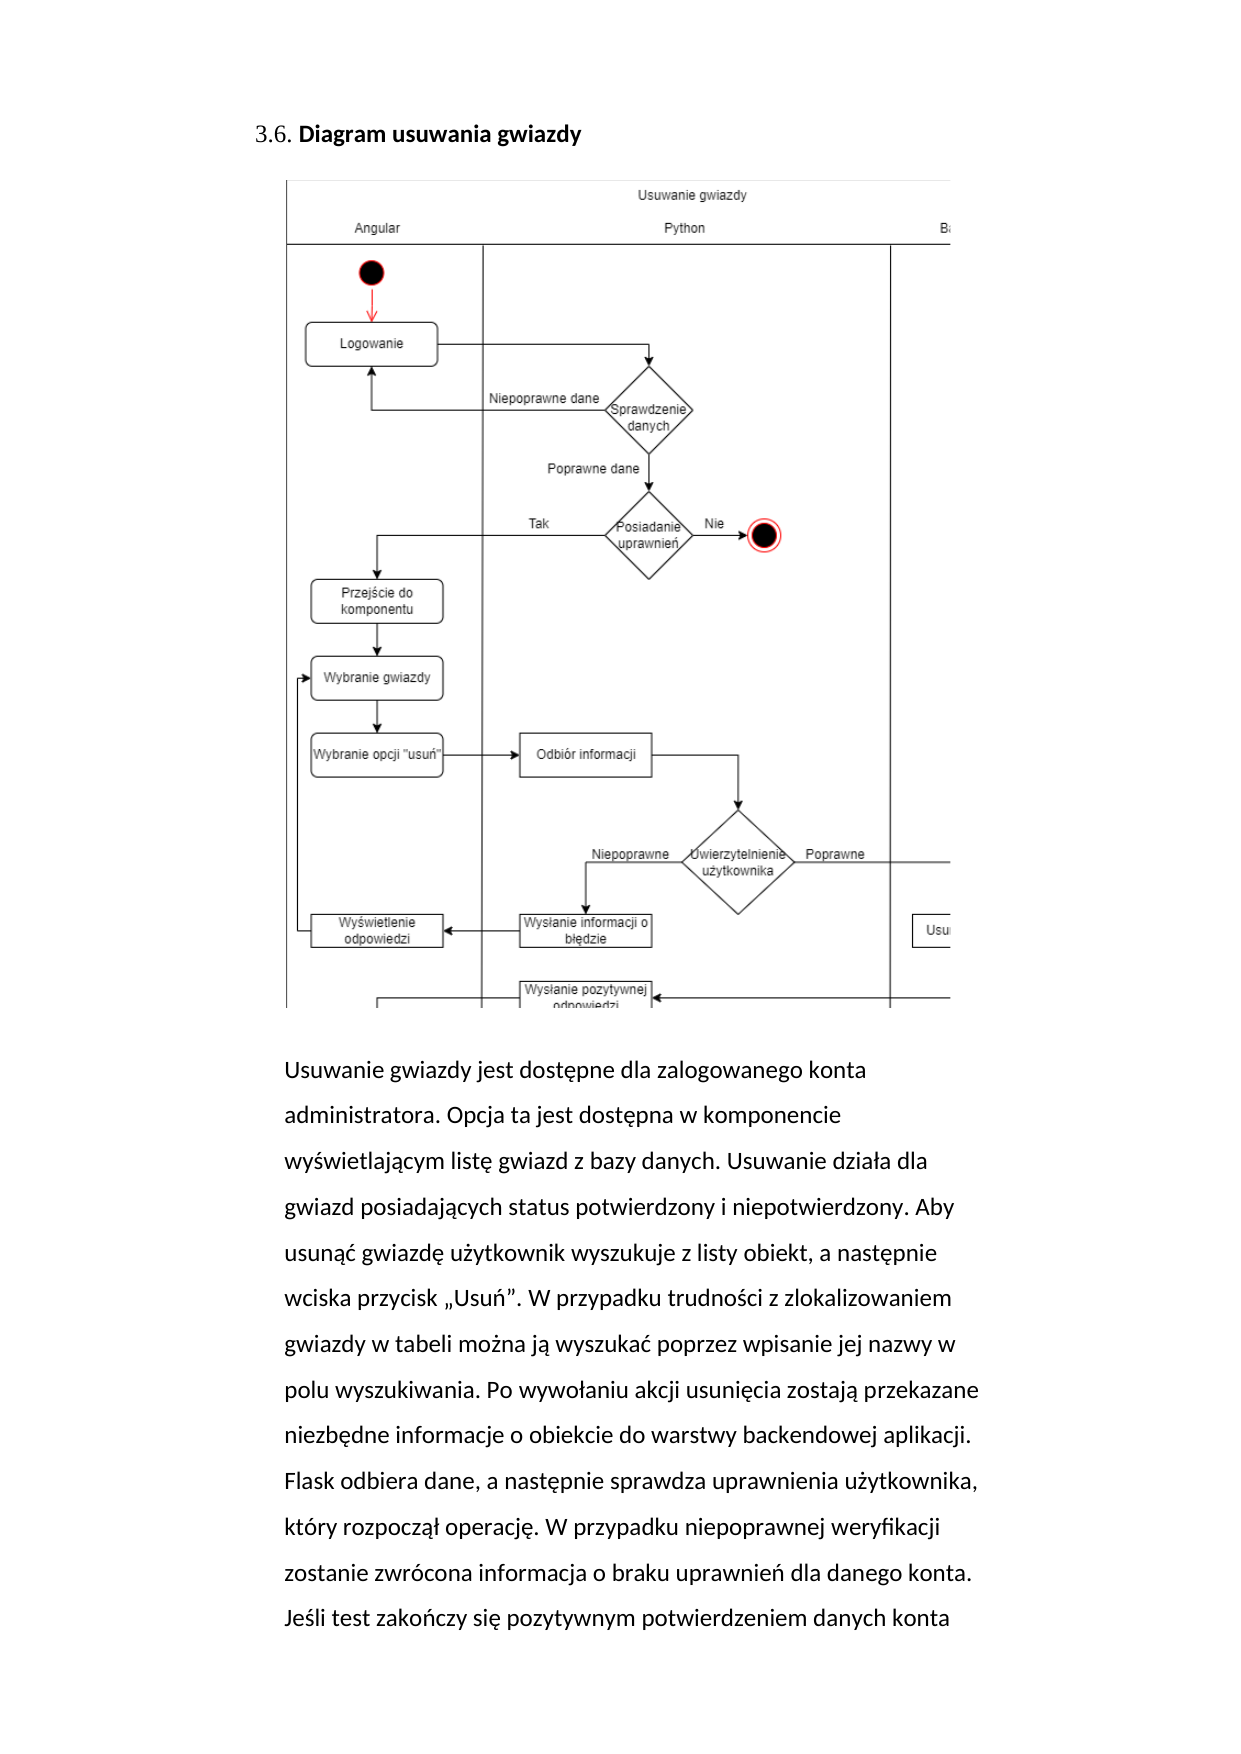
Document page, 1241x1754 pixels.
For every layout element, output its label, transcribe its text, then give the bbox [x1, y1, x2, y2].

list Diagram usuwania gwiazdy Usuwanie gwiazdy jest dostępne dla zalogowanego konta administratora. Opcja ta jest dostępna w komponencie wyświetlającym listę gwiazd z bazy danych. Usuwanie działa dla gwiazd posiadających status potwierdzony i niepotwierdzony. Aby usunąć gwiazdę użytkownik wyszukuje z listy obiekt, a następnie wciska przycisk „Usuń”. W przypadku trudności z zlokalizowaniem gwiazdy w tabeli można ją wyszukać poprzez wpisanie jej nazwy w polu wyszukiwania. Po wywołaniu akcji usunięcia zostają przekazane niezbędne informacje o obiekcie do warstwy backendowej aplikacji. Flask odbiera dane, a następnie sprawdza uprawnienia użytkownika, który rozpoczął operację. W przypadku niepoprawnej weryfikacji zostanie zwrócona informacja o braku uprawnień dla danego konta. Jeśli test zakończy się pozytywnym potwierdzeniem danych konta [249, 118, 988, 1633]
